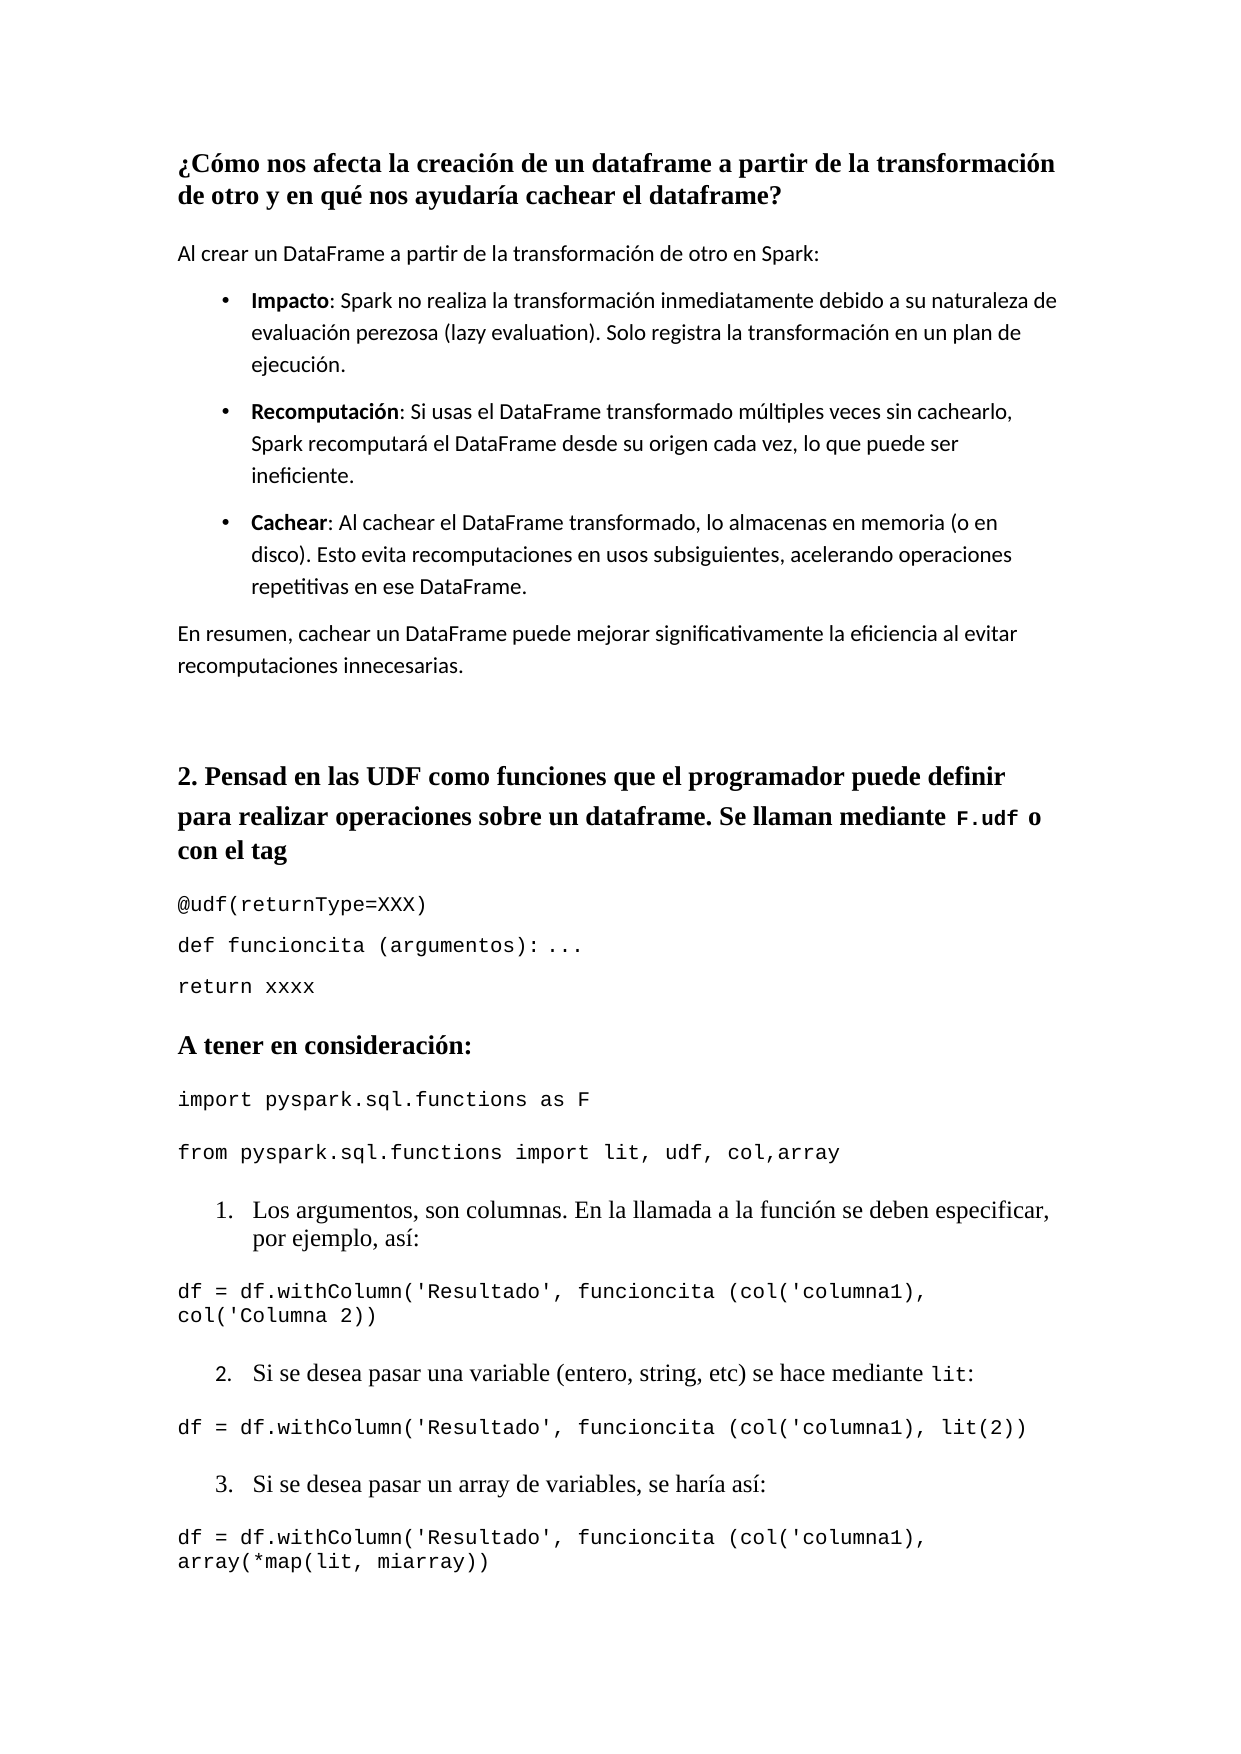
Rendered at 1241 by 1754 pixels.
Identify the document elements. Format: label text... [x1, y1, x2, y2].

list Si se desea pasar un array de variables, se haría así: [215, 1469, 1063, 1498]
text @udf(returnType=XXX) [177, 894, 1063, 918]
subtitle ¿Cómo nos afecta la creación de un dataframe a partir de la transformación de otro y en qué nos ayudaría cachear el dataframe? [177, 148, 1063, 210]
text df = df.withColumn('Resultado', funcioncita (col('columna1), lit(2)) [177, 1417, 1063, 1440]
subtitle 2. Pensad en las UDF como funciones que el programador puede definir para realizar operaciones sobre un dataframe. Se llaman mediante F.udf o con el tag [177, 759, 1063, 865]
list Los argumentos, son columnas. En la llamada a la función se deben especificar, por ejemplo, así: [215, 1195, 1063, 1252]
subtitle A tener en consideración: [177, 1029, 1063, 1060]
text df = df.withColumn('Resultado', funcioncita (col('columna1), array(*map(lit, miarray)) [177, 1527, 1063, 1575]
text def funcioncita (argumentos): ... [177, 935, 1063, 959]
list Si se desea pasar una variable (entero, string, etc) se hace mediante lit: [215, 1358, 1063, 1387]
list Cachear: Al cachear el DataFrame transformado, lo almacenas en memoria (o en disco). Esto evita recomputaciones en usos subsiguientes, acelerando operaciones repetitivas en ese DataFrame. [222, 508, 1063, 601]
list Impacto: Spark no realiza la transformación inmediatamente debido a su naturaleza de evaluación perezosa (lazy evaluation). Solo registra la transformación en un plan de ejecución. [222, 286, 1063, 378]
list Recomputación: Si usas el DataFrame transformado múltiples veces sin cachearlo, Spark recomputará el DataFrame desde su origen cada vez, lo que puede ser ineficiente. [222, 397, 1063, 489]
text import pyspark.sql.functions as F [177, 1089, 1063, 1113]
text return xxxx [177, 976, 1063, 1000]
text from pyspark.sql.functions import lit, udf, col,array [177, 1142, 1063, 1166]
text En resumen, cachear un DataFrame puede mejorar significativamente la eficiencia al evitar recomputaciones innecesarias. [177, 619, 1063, 679]
text df = df.withColumn('Resultado', funcioncita (col('columna1), col('Columna 2)) [177, 1281, 1063, 1329]
text Al crear un DataFrame a partir de la transformación de otro en Spark: [177, 239, 1063, 267]
